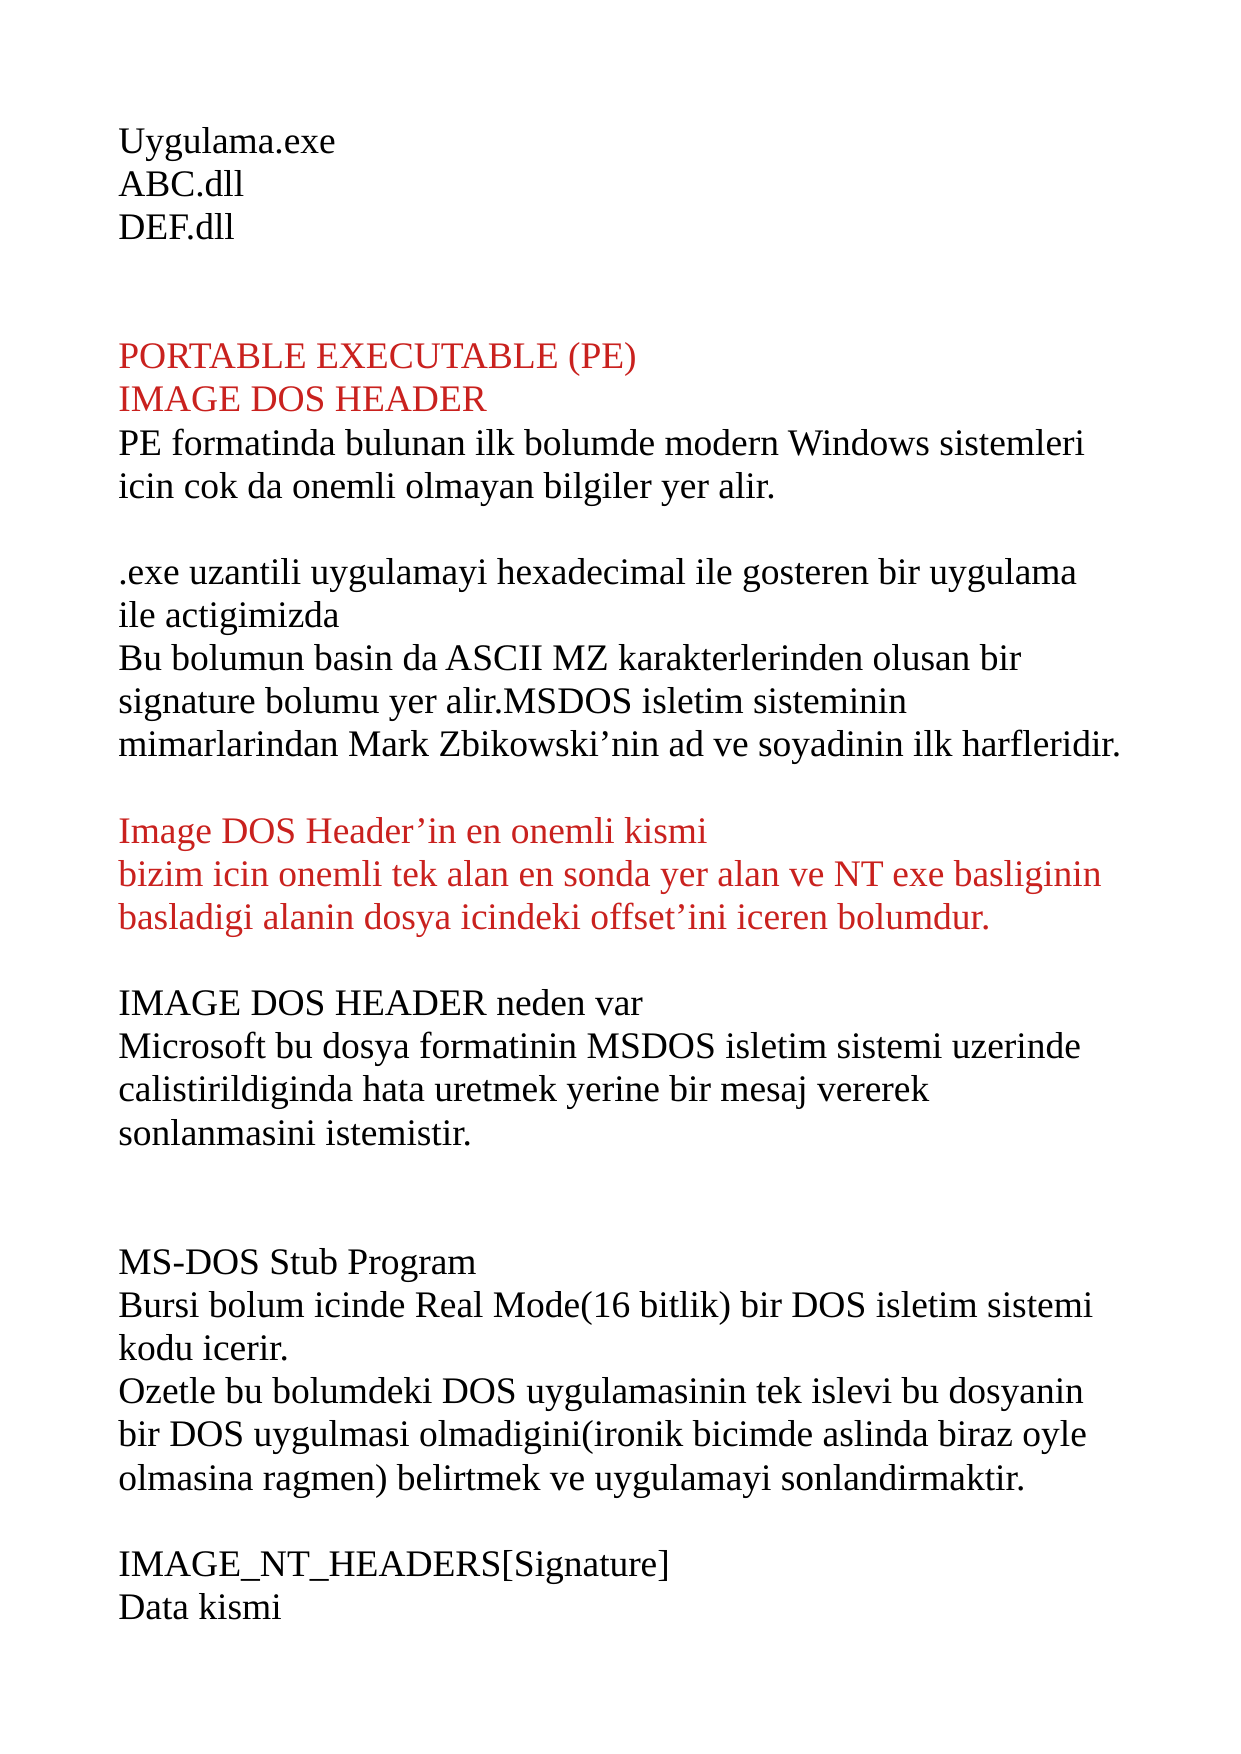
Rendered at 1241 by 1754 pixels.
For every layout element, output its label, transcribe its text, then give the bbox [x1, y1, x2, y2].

text Bursi bolum icinde Real Mode(16 bitlik) bir DOS isletim sistemi kodu icerir. [118, 1282, 1122, 1369]
text PE formatinda bulunan ilk bolumde modern Windows sistemleri icin cok da onemli olmayan bilgiler yer alir. [118, 420, 1122, 506]
text DEF.dll [118, 204, 1122, 247]
text IMAGE_NT_HEADERS[Signature] [118, 1541, 1122, 1584]
text Microsoft bu dosya formatinin MSDOS isletim sistemi uzerinde calistirildiginda hata uretmek yerine bir mesaj vererek sonlanmasini istemistir. [118, 1024, 1122, 1153]
text PORTABLE EXECUTABLE (PE) [118, 334, 1122, 377]
text Uygulama.exe [118, 118, 1122, 161]
text Image DOS Header’in en onemli kismi [118, 808, 1122, 851]
text Ozetle bu bolumdeki DOS uygulamasinin tek islevi bu dosyanin bir DOS uygulmasi olmadigini(ironik bicimde aslinda biraz oyle olmasina ragmen) belirtmek ve uygulamayi sonlandirmaktir. [118, 1369, 1122, 1498]
text ABC.dll [118, 161, 1122, 204]
text .exe uzantili uygulamayi hexadecimal ile gosteren bir uygulama ile actigimizda [118, 549, 1122, 636]
text MS-DOS Stub Program [118, 1239, 1122, 1282]
text Bu bolumun basin da ASCII MZ karakterlerinden olusan bir signature bolumu yer alir.MSDOS isletim sisteminin mimarlarindan Mark Zbikowski’nin ad ve soyadinin ilk harfleridir. [118, 636, 1122, 765]
text IMAGE DOS HEADER neden var [118, 981, 1122, 1024]
text Data kismi [118, 1584, 1122, 1627]
text IMAGE DOS HEADER [118, 377, 1122, 420]
text bizim icin onemli tek alan en sonda yer alan ve NT exe basliginin basladigi alanin dosya icindeki offset’ini iceren bolumdur. [118, 851, 1122, 937]
